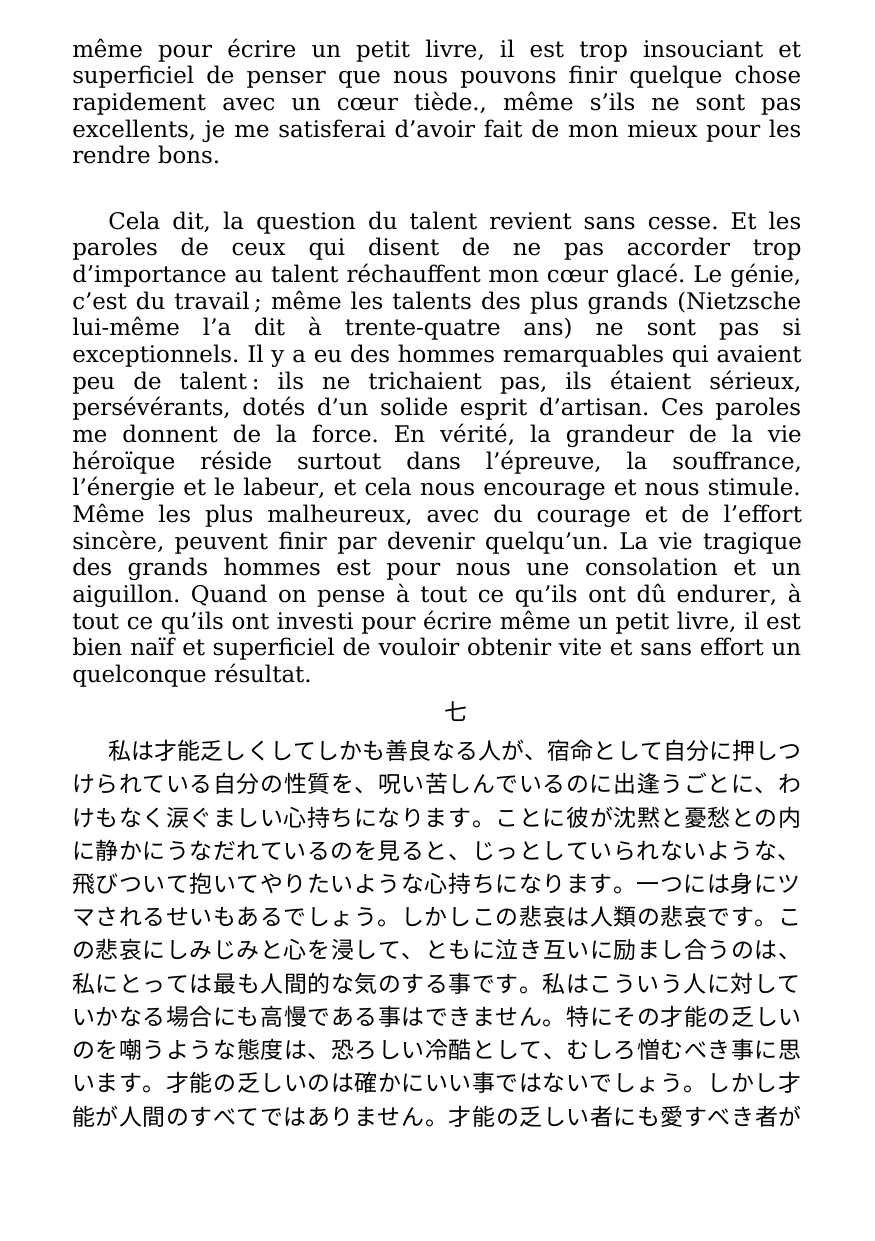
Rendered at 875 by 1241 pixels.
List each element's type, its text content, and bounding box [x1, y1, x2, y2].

text Cela dit, la question du talent revient sans cesse. Et les paroles de ceux qui disent de ne pas accorder trop d’importance au talent réchauffent mon cœur glacé. Le génie, c’est du travail ; même les talents des plus grands (Nietzsche lui-même l’a dit à trente-quatre ans) ne sont pas si exceptionnels. Il y a eu des hommes remarquables qui avaient peu de talent : ils ne trichaient pas, ils étaient sérieux, persévérants, dotés d’un solide esprit d’artisan. Ces paroles me donnent de la force. En vérité, la grandeur de la vie héroïque réside surtout dans l’épreuve, la souffrance, l’énergie et le labeur, et cela nous encourage et nous stimule. Même les plus malheureux, avec du courage et de l’effort sincère, peuvent finir par devenir quelqu’un. La vie tragique des grands hommes est pour nous une consolation et un aiguillon. Quand on pense à tout ce qu’ils ont dû endurer, à tout ce qu’ils ont investi pour écrire même un petit livre, il est bien naïf et superficiel de vouloir obtenir vite et sans effort un quelconque résultat. [72, 208, 802, 688]
text même pour écrire un petit livre, il est trop insouciant et superficiel de penser que nous pouvons finir quelque chose rapidement avec un cœur tiède., même s’ils ne sont pas excellents, je me satisferai d’avoir fait de mon mieux pour les rendre bons. [72, 36, 802, 169]
text 七 [72, 694, 802, 727]
text 私は才能乏しくしてしかも善良なる人が、宿命として自分に押しつけられている自分の性質を、呪い苦しんでいるのに出逢うごとに、わけもなく涙ぐましい心持ちになります。ことに彼が沈黙と憂愁との内に静かにうなだれているのを見ると、じっとしていられないような、飛びついて抱いてやりたいような心持ちになります。一つには身にツマされるせいもあるでしょう。しかしこの悲哀は人類の悲哀です。この悲哀にしみじみと心を浸して、ともに泣き互いに励まし合うのは、私にとっては最も人間的な気のする事です。私はこういう人に対していかなる場合にも高慢である事はできません。特にその才能の乏しいのを嘲うような態度は、恐ろしい冷酷として、むしろ憎むべき事に思います。才能の乏しいのは確かにいい事ではないでしょう。しかし才能が人間のすべてではありません。才能の乏しい者にも愛すべき者が [72, 733, 802, 1132]
